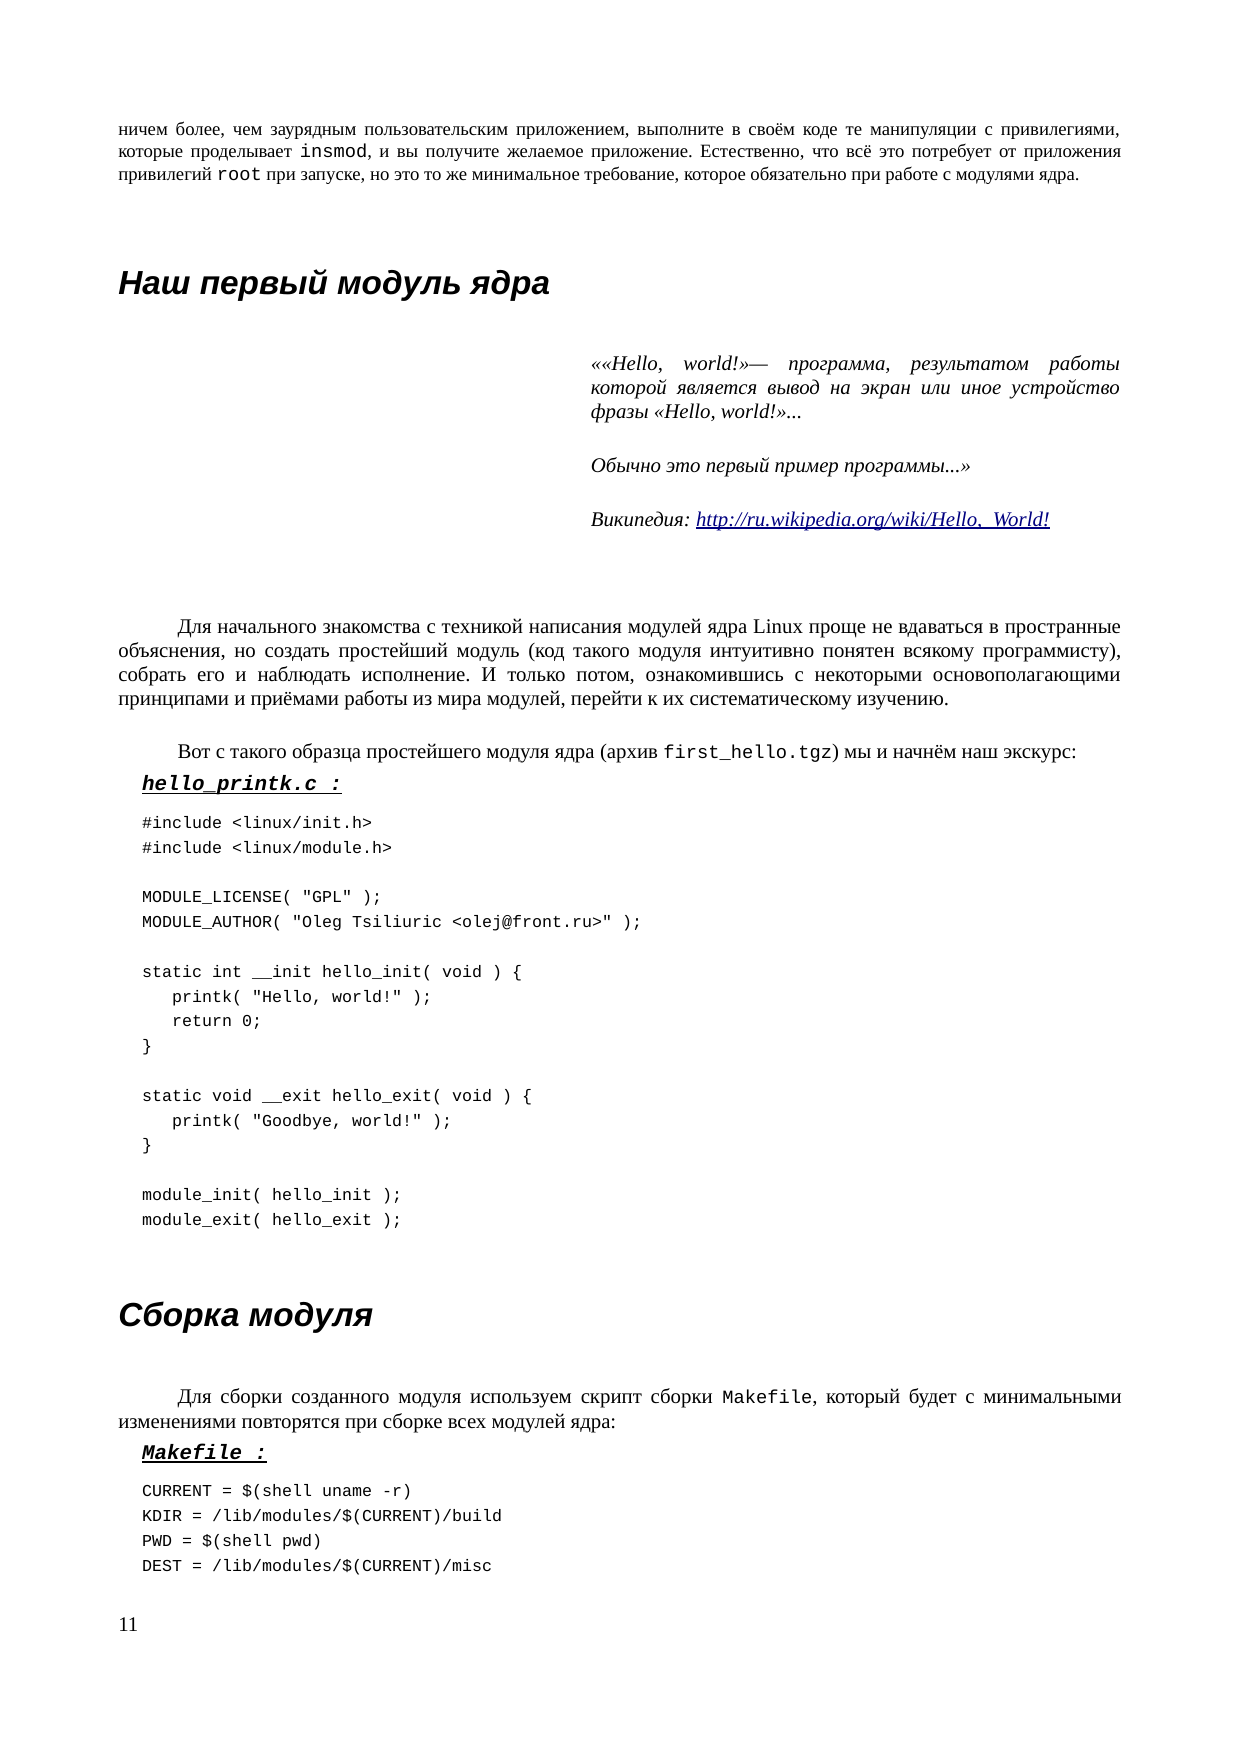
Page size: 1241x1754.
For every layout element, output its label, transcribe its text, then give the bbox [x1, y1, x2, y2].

text #include <linux/init.h> [142, 814, 1122, 833]
text module_exit( hello_exit ); [142, 1211, 1122, 1230]
text Википедия: http://ru.wikipedia.org/wiki/Hello,_World! [591, 506, 1122, 531]
text Для сборки созданного модуля используем скрипт сборки Makefile, который будет с минимальными изменениями повторятся при сборке всех модулей ядра: [118, 1384, 1122, 1433]
text MODULE_AUTHOR( "Oleg Tsiliuric <olej@front.ru>" ); [142, 914, 1122, 933]
text MODULE_LICENSE( "GPL" ); [142, 889, 1122, 908]
text KDIR = /lib/modules/$(CURRENT)/build [142, 1508, 1122, 1527]
text Вот с такого образца простейшего модуля ядра (архив first_hello.tgz) мы и начнём наш экскурс: [118, 739, 1122, 764]
text ничем более, чем заурядным пользовательским приложением, выполните в своём коде те манипуляции с привилегиями, которые проделывает insmod, и вы получите желаемое приложение. Естественно, что всё это потребует от приложения привилегий root при запуске, но это то же минимальное требование, которое обязательно при работе с модулями ядра. [118, 118, 1122, 186]
text } [142, 1137, 1122, 1156]
subtitle Сборка модуля [118, 1295, 1122, 1333]
text static void __exit hello_exit( void ) { [142, 1087, 1122, 1106]
text static int __init hello_init( void ) { [142, 963, 1122, 982]
text DEST = /lib/modules/$(CURRENT)/misc [142, 1557, 1122, 1576]
text } [142, 1038, 1122, 1057]
text printk( "Goodbye, world!" ); [142, 1112, 1122, 1131]
text hello_printk.c : [142, 773, 1122, 797]
text Makefile : [142, 1442, 1122, 1465]
text return 0; [142, 1013, 1122, 1032]
text Для начального знакомства с техникой написания модулей ядра Linux проще не вдаваться в пространные объяснения, но создать простейший модуль (код такого модуля интуитивно понятен всякому программисту), собрать его и наблюдать исполнение. И только потом, ознакомившись с некоторыми основополагающими принципами и приёмами работы из мира модулей, перейти к их систематическому изучению. [118, 613, 1122, 710]
text printk( "Hello, world!" ); [142, 988, 1122, 1007]
text ««Hello, world!»— программа, результатом работы которой является вывод на экран или иное устройство фразы «Hello, world!»... [591, 351, 1122, 423]
text Обычно это первый пример программы...» [591, 453, 1122, 477]
text module_init( hello_init ); [142, 1186, 1122, 1205]
text CURRENT = $(shell uname -r) [142, 1483, 1122, 1502]
text #include <linux/module.h> [142, 839, 1122, 858]
text PWD = $(shell pwd) [142, 1533, 1122, 1551]
subtitle Наш первый модуль ядра [118, 263, 1122, 301]
